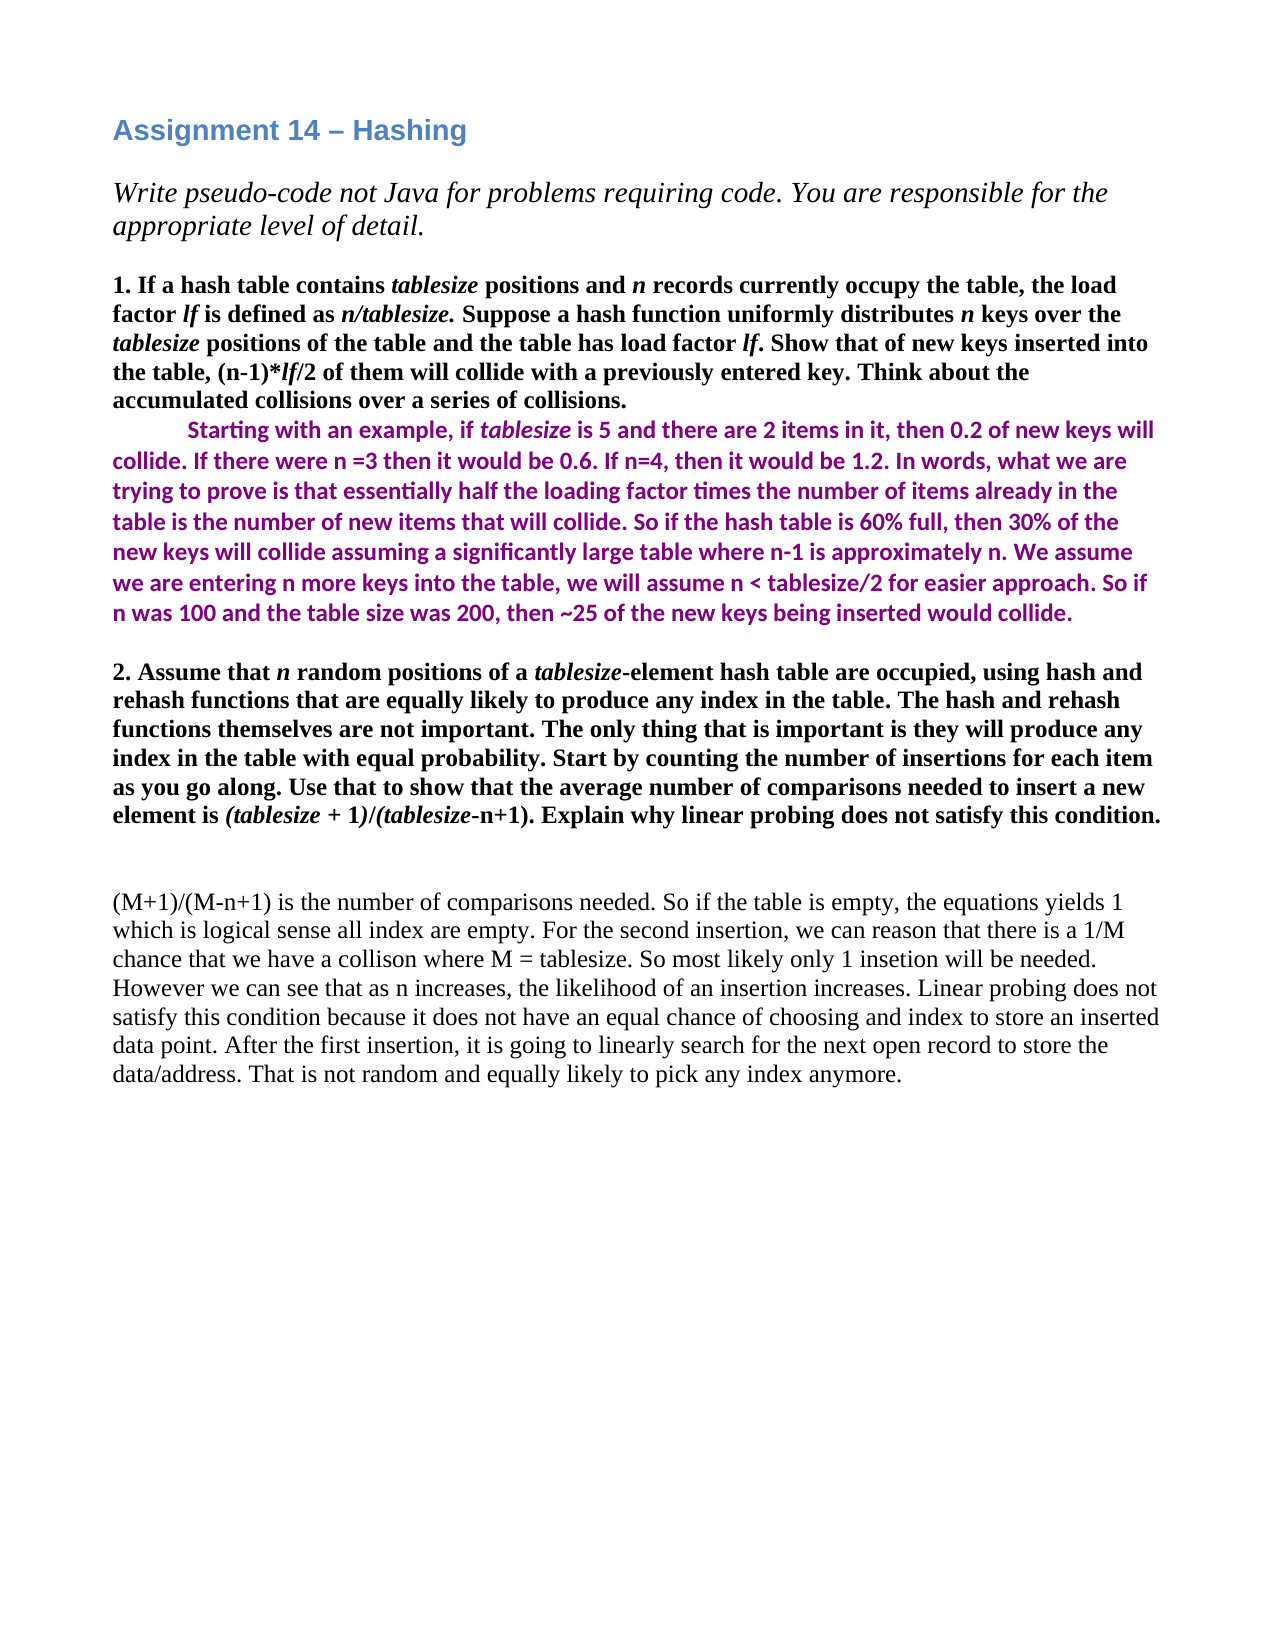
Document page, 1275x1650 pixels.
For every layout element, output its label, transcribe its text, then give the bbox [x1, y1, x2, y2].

list 1. If a hash table contains tablesize positions and n records currently occupy the table, the load factor lf is defined as n/tablesize. Suppose a hash function uniformly distributes n keys over the tablesize positions of the table and the table has load factor lf. Show that of new keys inserted into the table, (n-1)*lf/2 of them will collide with a previously entered key. Think about the accumulated collisions over a series of collisions. [112, 271, 1162, 414]
text (M+1)/(M-n+1) is the number of comparisons needed. So if the table is empty, the equations yields 1 which is logical sense all index are empty. For the second insertion, we can reason that there is a 1/M chance that we have a collison where M = tablesize. So most likely only 1 insetion will be needed. However we can see that as n increases, the likelihood of an insertion increases. Linear probing does not satisfy this condition because it does not have an equal chance of choosing and index to store an inserted data point. After the first insertion, it is going to linearly search for the next open record to store the data/address. That is not random and equally likely to pick any index anymore. [112, 887, 1162, 1088]
list Starting with an example, if tablesize is 5 and there are 2 items in it, then 0.2 of new keys will collide. If there were n =3 then it would be 0.6. If n=4, then it would be 1.2. In words, what we are trying to prove is that essentially half the loading factor times the number of items already in the table is the number of new items that will collide. So if the hash table is 60% full, then 30% of the new keys will collide assuming a significantly large table where n-1 is approximately n. We assume we are entering n more keys into the table, we will assume n < tablesize/2 for easier approach. So if n was 100 and the table size was 200, then ~25 of the new keys being inserted would collide. [112, 414, 1162, 628]
text 2. Assume that n random positions of a tablesize-element hash table are occupied, using hash and rehash functions that are equally likely to produce any index in the table. The hash and rehash functions themselves are not important. The only thing that is important is they will produce any index in the table with equal probability. Start by counting the number of insertions for each item as you go along. Use that to show that the average number of comparisons needed to insert a new element is (tablesize + 1)/(tablesize-n+1). Explain why linear probing does not satisfy this condition. [112, 657, 1162, 829]
text Write pseudo-code not Java for problems requiring code. You are responsible for the appropriate level of detail. [112, 175, 1162, 242]
text Assignment 14 – Hashing [112, 112, 1162, 146]
